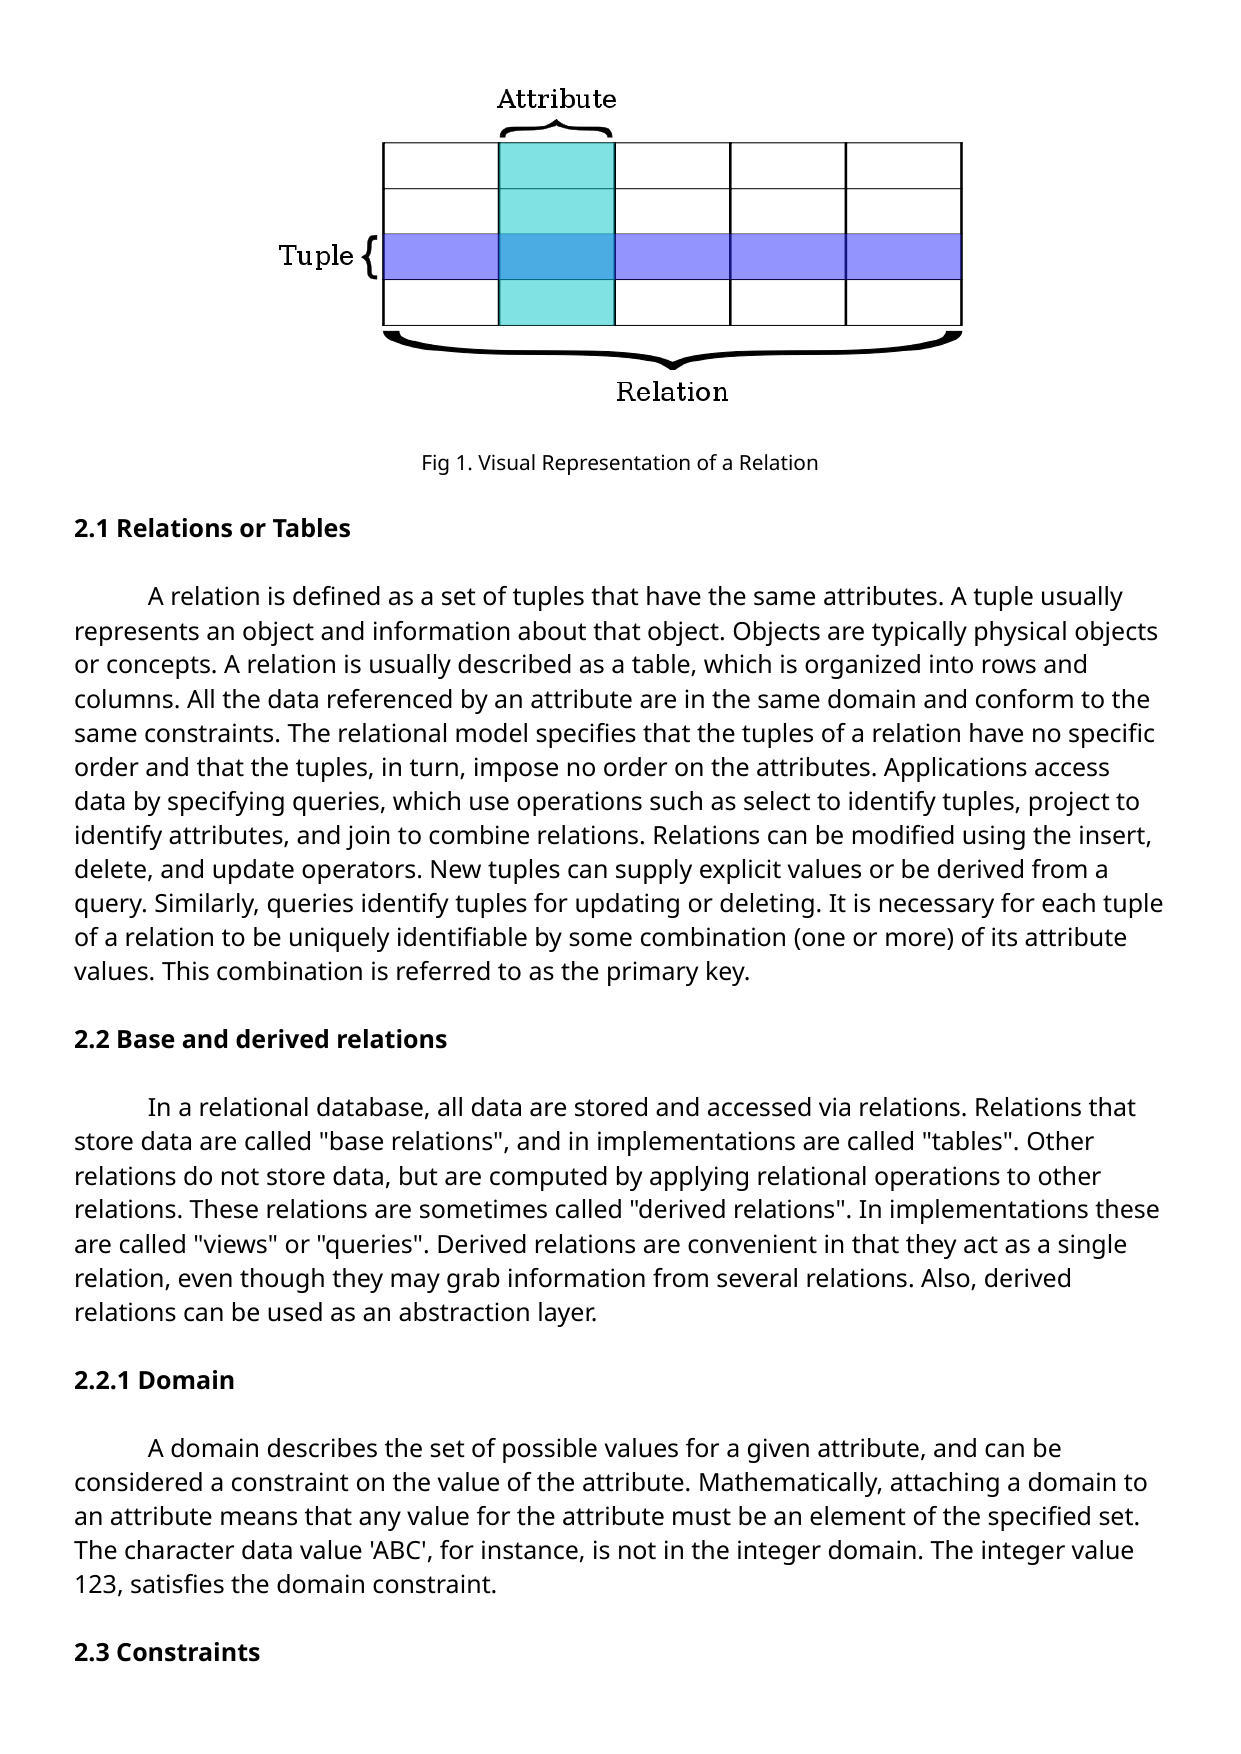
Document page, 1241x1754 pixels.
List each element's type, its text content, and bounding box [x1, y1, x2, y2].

picture [256, 73, 985, 415]
text 2.3 Constraints [74, 1635, 1166, 1669]
text A domain describes the set of possible values for a given attribute, and can be considered a constraint on the value of the attribute. Mathematically, attaching a domain to an attribute means that any value for the attribute must be an element of the specified set. The character data value 'ABC', for instance, is not in the integer domain. The integer value 123, satisfies the domain constraint. [74, 1431, 1166, 1601]
text 2.2 Base and derived relations [74, 1022, 1166, 1056]
text Fig 1. Visual Representation of a Relation [74, 448, 1166, 477]
text 2.2.1 Domain [74, 1362, 1166, 1397]
text In a relational database, all data are stored and accessed via relations. Relations that store data are called "base relations", and in implementations are called "tables". Other relations do not store data, but are computed by applying relational operations to other relations. These relations are sometimes called "derived relations". In implementations these are called "views" or "queries". Derived relations are convenient in that they act as a single relation, even though they may grab information from several relations. Also, derived relations can be used as an abstraction layer. [74, 1090, 1166, 1328]
text A relation is defined as a set of tuples that have the same attributes. A tuple usually represents an object and information about that object. Objects are typically physical objects or concepts. A relation is usually described as a table, which is organized into rows and columns. All the data referenced by an attribute are in the same domain and conform to the same constraints. The relational model specifies that the tuples of a relation have no specific order and that the tuples, in turn, impose no order on the attributes. Applications access data by specifying queries, which use operations such as select to identify tuples, project to identify attributes, and join to combine relations. Relations can be modified using the insert, delete, and update operators. New tuples can supply explicit values or be derived from a query. Similarly, queries identify tuples for updating or deleting. It is necessary for each tuple of a relation to be uniquely identifiable by some combination (one or more) of its attribute values. This combination is referred to as the primary key. [74, 579, 1166, 988]
text 2.1 Relations or Tables [74, 511, 1166, 545]
